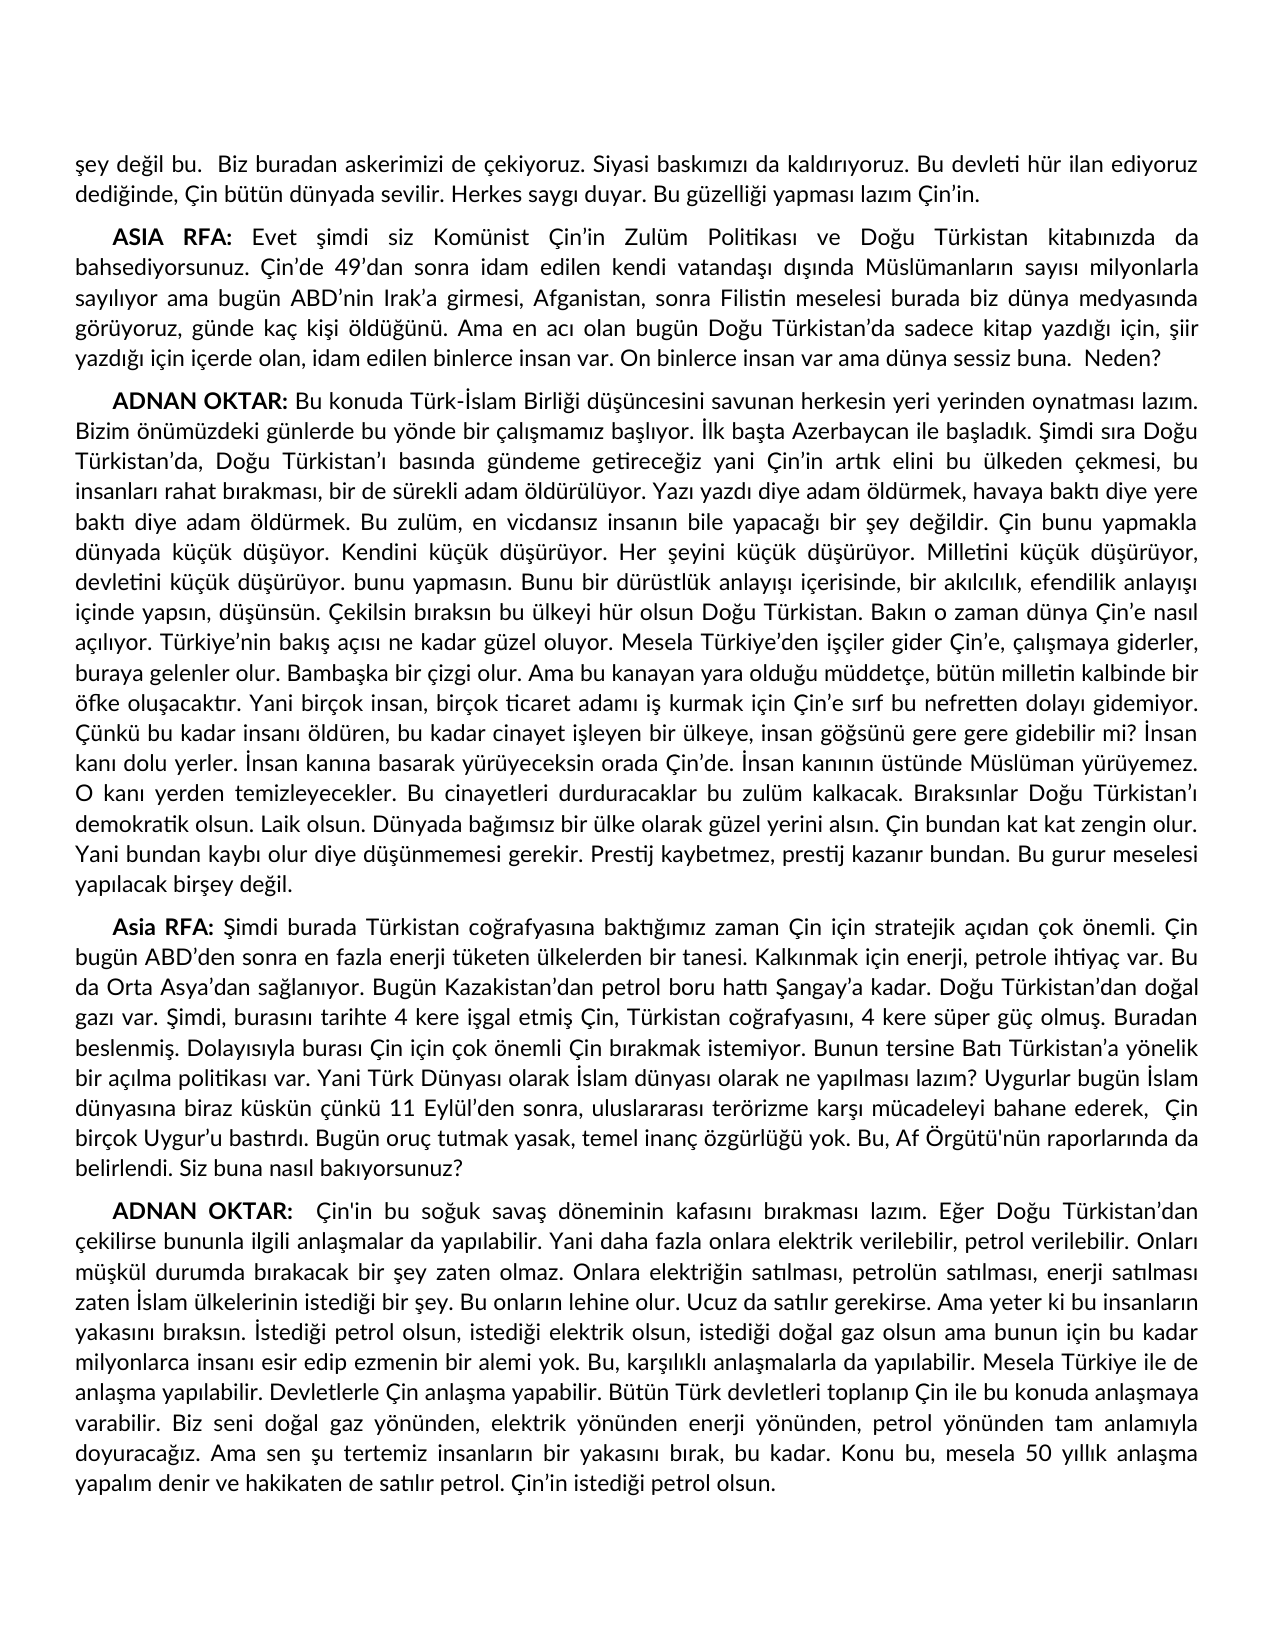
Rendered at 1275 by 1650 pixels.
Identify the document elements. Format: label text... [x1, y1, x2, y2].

text Asia RFA: Şimdi burada Türkistan coğrafyasına baktığımız zaman Çin için stratejik açıdan çok önemli. Çin bugün ABD’den sonra en fazla enerji tüketen ülkelerden bir tanesi. Kalkınmak için enerji, petrole ihtiyaç var. Bu da Orta Asya’dan sağlanıyor. Bugün Kazakistan’dan petrol boru hattı Şangay’a kadar. Doğu Türkistan’dan doğal gazı var. Şimdi, burasını tarihte 4 kere işgal etmiş Çin, Türkistan coğrafyasını, 4 kere süper güç olmuş. Buradan beslenmiş. Dolayısıyla burası Çin için çok önemli Çin bırakmak istemiyor. Bunun tersine Batı Türkistan’a yönelik bir açılma politikası var. Yani Türk Dünyası olarak İslam dünyası olarak ne yapılması lazım? Uygurlar bugün İslam dünyasına biraz küskün çünkü 11 Eylül’den sonra, uluslararası terörizme karşı mücadeleyi bahane ederek, Çin birçok Uygur’u bastırdı. Bugün oruç tutmak yasak, temel inanç özgürlüğü yok. Bu, Af Örgütü'nün raporlarında da belirlendi. Siz buna nasıl bakıyorsunuz? [75, 912, 1200, 1182]
text ADNAN OKTAR: Bu konuda Türk-İslam Birliği düşüncesini savunan herkesin yeri yerinden oynatması lazım. Bizim önümüzdeki günlerde bu yönde bir çalışmamız başlıyor. İlk başta Azerbaycan ile başladık. Şimdi sıra Doğu Türkistan’da, Doğu Türkistan’ı basında gündeme getireceğiz yani Çin’in artık elini bu ülkeden çekmesi, bu insanları rahat bırakması, bir de sürekli adam öldürülüyor. Yazı yazdı diye adam öldürmek, havaya baktı diye yere baktı diye adam öldürmek. Bu zulüm, en vicdansız insanın bile yapacağı bir şey değildir. Çin bunu yapmakla dünyada küçük düşüyor. Kendini küçük düşürüyor. Her şeyini küçük düşürüyor. Milletini küçük düşürüyor, devletini küçük düşürüyor. bunu yapmasın. Bunu bir dürüstlük anlayışı içerisinde, bir akılcılık, efendilik anlayışı içinde yapsın, düşünsün. Çekilsin bıraksın bu ülkeyi hür olsun Doğu Türkistan. Bakın o zaman dünya Çin’e nasıl açılıyor. Türkiye’nin bakış açısı ne kadar güzel oluyor. Mesela Türkiye’den işçiler gider Çin’e, çalışmaya giderler, buraya gelenler olur. Bambaşka bir çizgi olur. Ama bu kanayan yara olduğu müddetçe, bütün milletin kalbinde bir öfke oluşacaktır. Yani birçok insan, birçok ticaret adamı iş kurmak için Çin’e sırf bu nefretten dolayı gidemiyor. Çünkü bu kadar insanı öldüren, bu kadar cinayet işleyen bir ülkeye, insan göğsünü gere gere gidebilir mi? İnsan kanı dolu yerler. İnsan kanına basarak yürüyeceksin orada Çin’de. İnsan kanının üstünde Müslüman yürüyemez. O kanı yerden temizleyecekler. Bu cinayetleri durduracaklar bu zulüm kalkacak. Bıraksınlar Doğu Türkistan’ı demokratik olsun. Laik olsun. Dünyada bağımsız bir ülke olarak güzel yerini alsın. Çin bundan kat kat zengin olur. Yani bundan kaybı olur diye düşünmemesi gerekir. Prestij kaybetmez, prestij kazanır bundan. Bu gurur meselesi yapılacak birşey değil. [75, 386, 1200, 897]
text şey değil bu. Biz buradan askerimizi de çekiyoruz. Siyasi baskımızı da kaldırıyoruz. Bu devleti hür ilan ediyoruz dediğinde, Çin bütün dünyada sevilir. Herkes saygı duyar. Bu güzelliği yapması lazım Çin’in. [75, 150, 1200, 208]
text ASIA RFA: Evet şimdi siz Komünist Çin’in Zulüm Politikası ve Doğu Türkistan kitabınızda da bahsediyorsunuz. Çin’de 49’dan sonra idam edilen kendi vatandaşı dışında Müslümanların sayısı milyonlarla sayılıyor ama bugün ABD’nin Irak’a girmesi, Afganistan, sonra Filistin meselesi burada biz dünya medyasında görüyoruz, günde kaç kişi öldüğünü. Ama en acı olan bugün Doğu Türkistan’da sadece kitap yazdığı için, şiir yazdığı için içerde olan, idam edilen binlerce insan var. On binlerce insan var ama dünya sessiz buna. Neden? [75, 223, 1200, 371]
text ADNAN OKTAR: Çin'in bu soğuk savaş döneminin kafasını bırakması lazım. Eğer Doğu Türkistan’dan çekilirse bununla ilgili anlaşmalar da yapılabilir. Yani daha fazla onlara elektrik verilebilir, petrol verilebilir. Onları müşkül durumda bırakacak bir şey zaten olmaz. Onlara elektriğin satılması, petrolün satılması, enerji satılması zaten İslam ülkelerinin istediği bir şey. Bu onların lehine olur. Ucuz da satılır gerekirse. Ama yeter ki bu insanların yakasını bıraksın. İstediği petrol olsun, istediği elektrik olsun, istediği doğal gaz olsun ama bunun için bu kadar milyonlarca insanı esir edip ezmenin bir alemi yok. Bu, karşılıklı anlaşmalarla da yapılabilir. Mesela Türkiye ile de anlaşma yapılabilir. Devletlerle Çin anlaşma yapabilir. Bütün Türk devletleri toplanıp Çin ile bu konuda anlaşmaya varabilir. Biz seni doğal gaz yönünden, elektrik yönünden enerji yönünden, petrol yönünden tam anlamıyla doyuracağız. Ama sen şu tertemiz insanların bir yakasını bırak, bu kadar. Konu bu, mesela 50 yıllık anlaşma yapalım denir ve hakikaten de satılır petrol. Çin’in istediği petrol olsun. [75, 1197, 1200, 1496]
